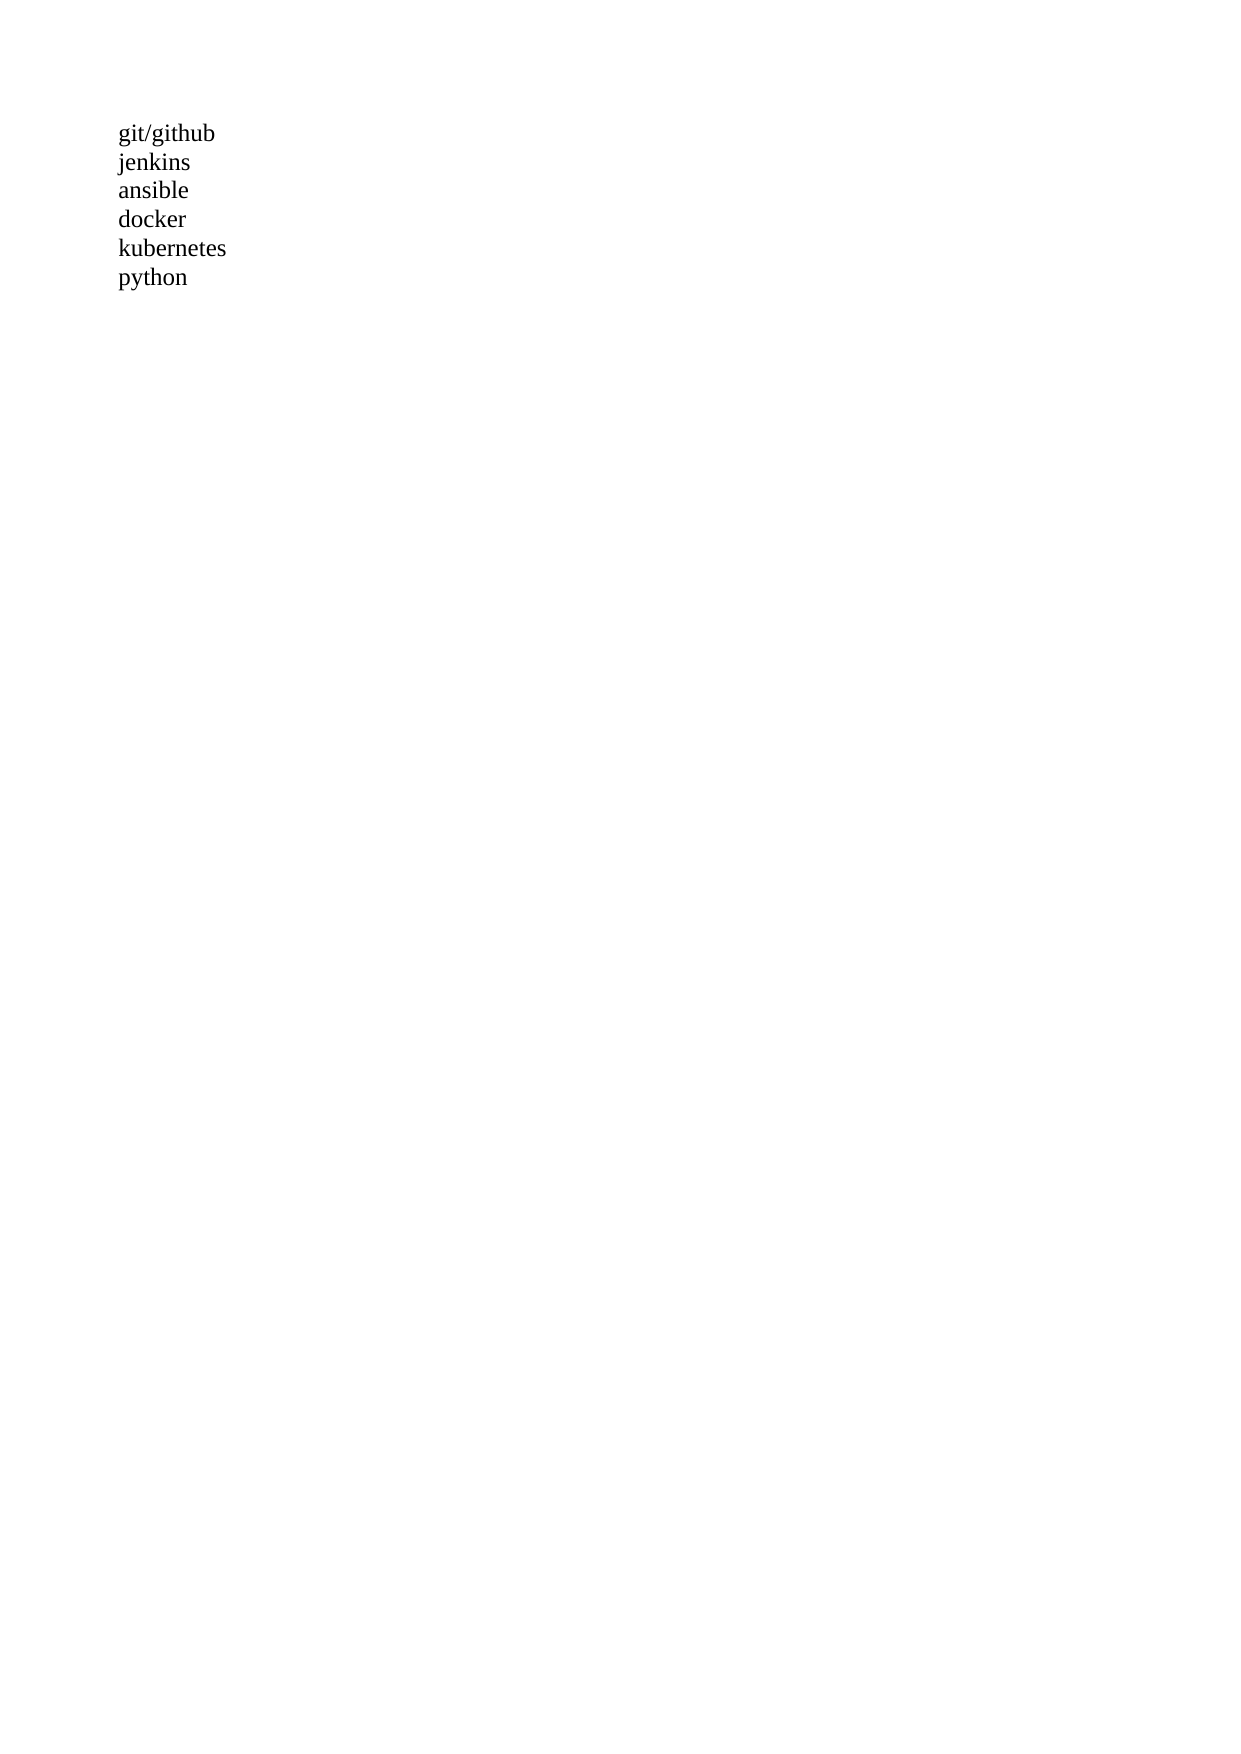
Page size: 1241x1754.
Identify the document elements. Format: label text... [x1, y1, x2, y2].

text docker [118, 204, 1122, 233]
text kubernetes [118, 233, 1122, 262]
text python [118, 262, 1122, 291]
text ansible [118, 176, 1122, 204]
text git/github [118, 118, 1122, 147]
text jenkins [118, 147, 1122, 176]
